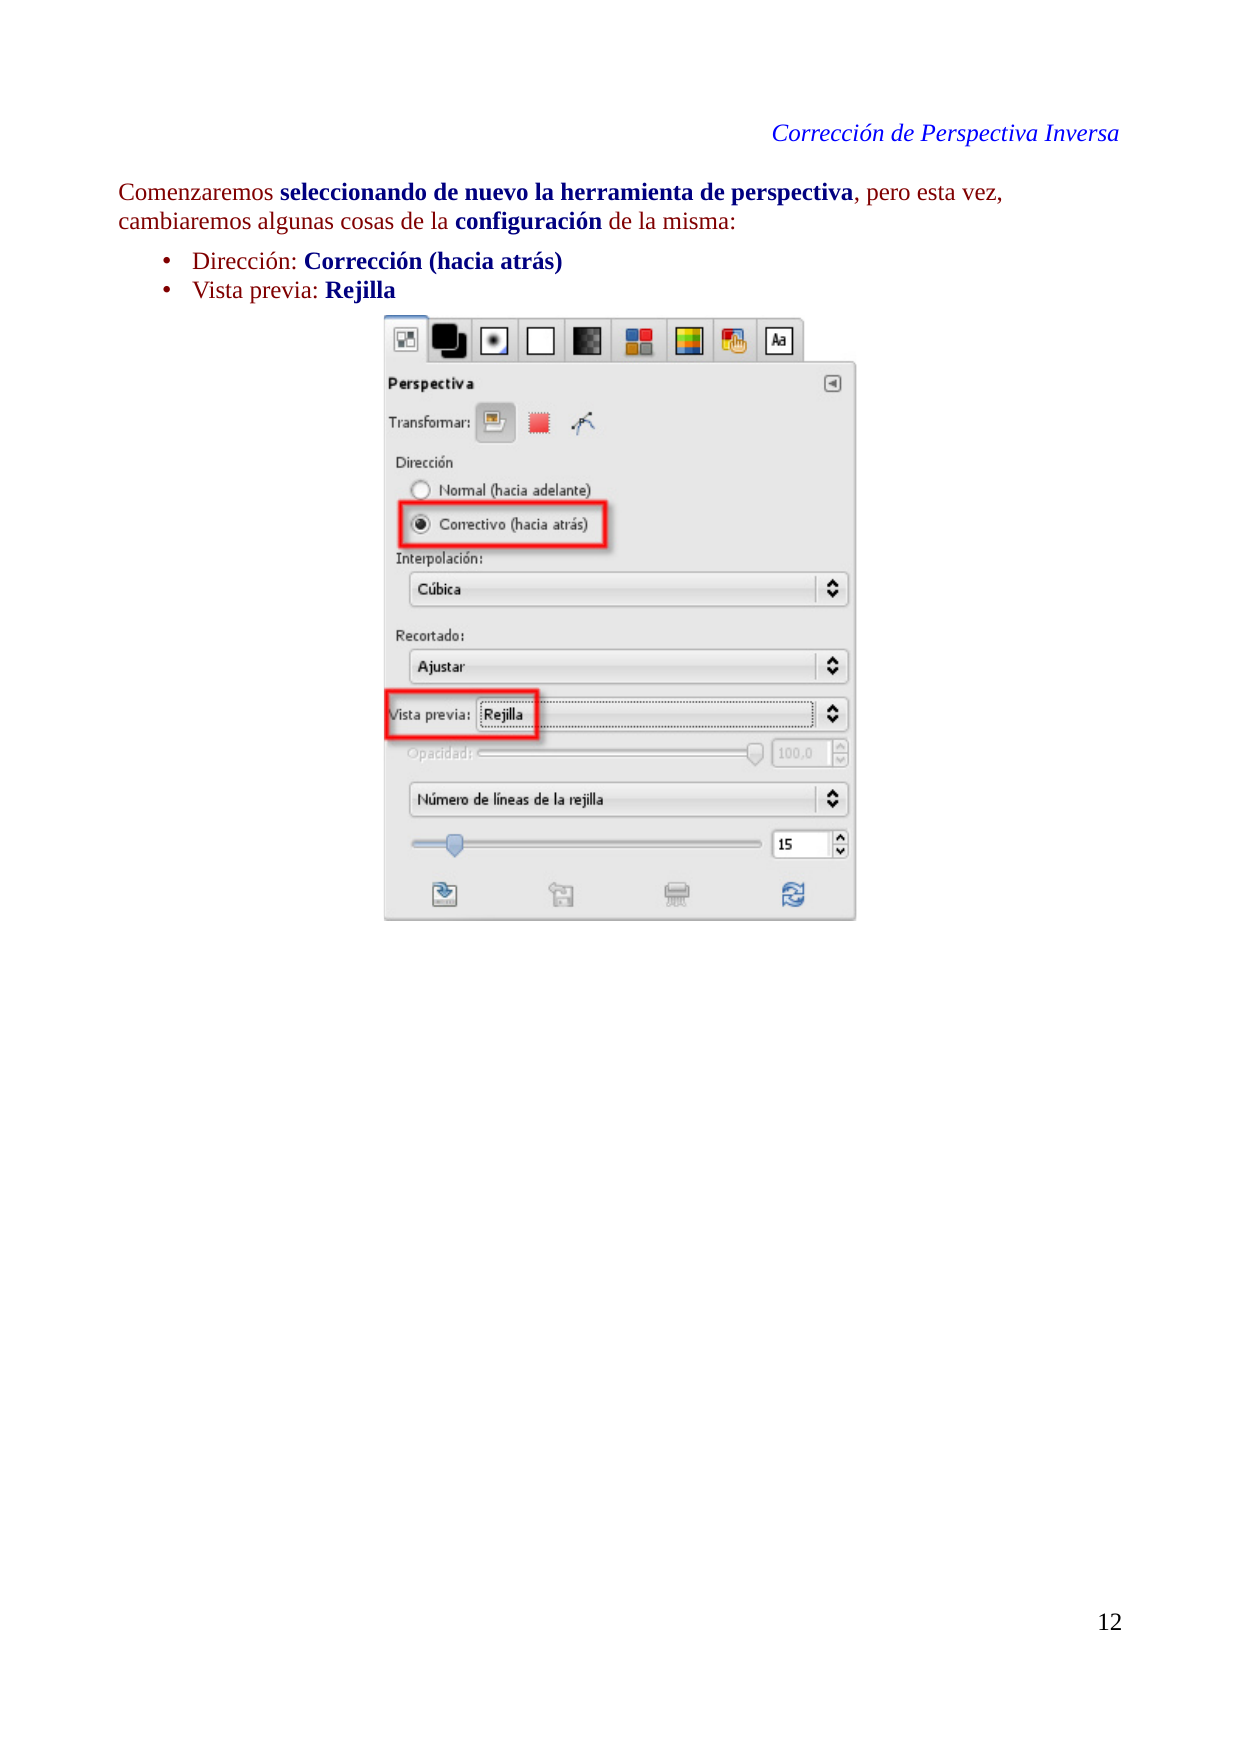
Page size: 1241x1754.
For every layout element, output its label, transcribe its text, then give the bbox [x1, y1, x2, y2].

text Comenzaremos seleccionando de nuevo la herramienta de perspectiva, pero esta vez, cambiaremos algunas cosas de la configuración de la misma: [118, 177, 1122, 234]
list Dirección: Corrección (hacia atrás) [162, 246, 1122, 275]
list Vista previa: Rejilla [162, 275, 1122, 304]
picture [383, 315, 857, 921]
